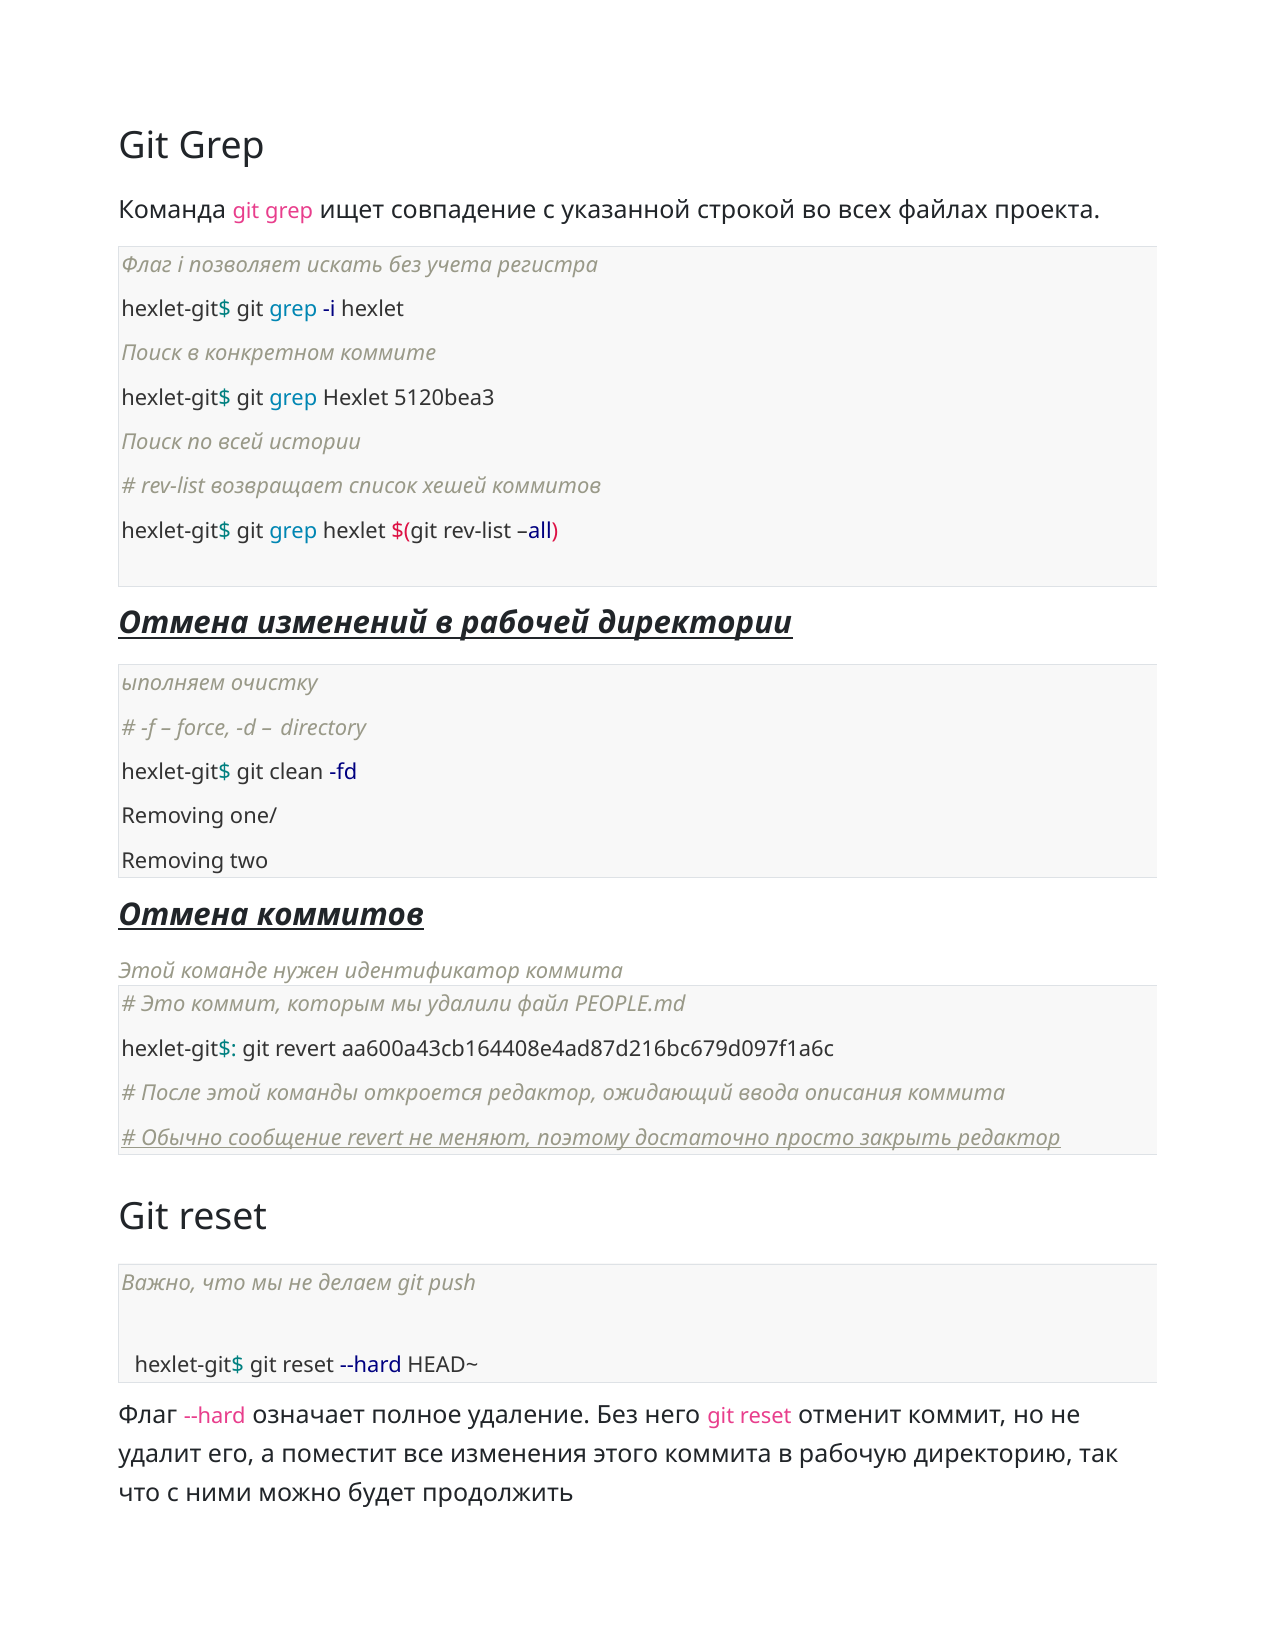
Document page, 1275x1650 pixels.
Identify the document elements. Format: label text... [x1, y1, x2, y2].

text Отмена изменений в рабочей директории [118, 601, 1157, 643]
text Этой команде нужен идентификатор коммита [118, 956, 1157, 985]
text Команда git grep ищет совпадение с указанной строкой во всех файлах проекта. [118, 192, 1157, 226]
text Флаг i позволяет искать без учета регистра [119, 247, 1157, 278]
text # -f – force, -d – directory [119, 708, 1157, 741]
text Важно, что мы не делаем git push [119, 1265, 1157, 1296]
text hexlet-git$ git grep Hexlet 5120bea3 [119, 379, 1157, 412]
text ыполняем очистку [119, 665, 1157, 697]
text Поиск в конкретном коммите [119, 334, 1157, 367]
text # Обычно сообщение revert не меняют, поэтому достаточно просто закрыть редактор [119, 1118, 1157, 1154]
text Removing one/ [119, 797, 1157, 830]
text hexlet-git$ git reset --hard HEAD~ [119, 1346, 1157, 1382]
text Поиск по всей истории [119, 423, 1157, 456]
text # rev-list возвращает список хешей коммитов [119, 467, 1157, 500]
text Отмена коммитов [118, 892, 1157, 934]
text # После этой команды откроется редактор, ожидающий ввода описания коммита [119, 1074, 1157, 1107]
text # Это коммит, которым мы удалили файл PEOPLE.md [119, 986, 1157, 1018]
text Removing two [119, 842, 1157, 877]
text hexlet-git$ git grep -i hexlet [119, 290, 1157, 323]
text hexlet-git$ git clean -fd [119, 753, 1157, 786]
text hexlet-git$: git revert aa600a43cb164408e4ad87d216bc679d097f1a6c [119, 1030, 1157, 1062]
text hexlet-git$ git grep hexlet $(git rev-list –all) [119, 512, 1157, 545]
text Флаг --hard означает полное удаление. Без него git reset отменит коммит, но не удалит его, а поместит все изменения этого коммита в рабочую директорию, так что с ними можно будет продолжить [118, 1397, 1157, 1509]
subtitle Git reset [118, 1190, 1157, 1241]
subtitle Git Grep [118, 118, 1157, 169]
